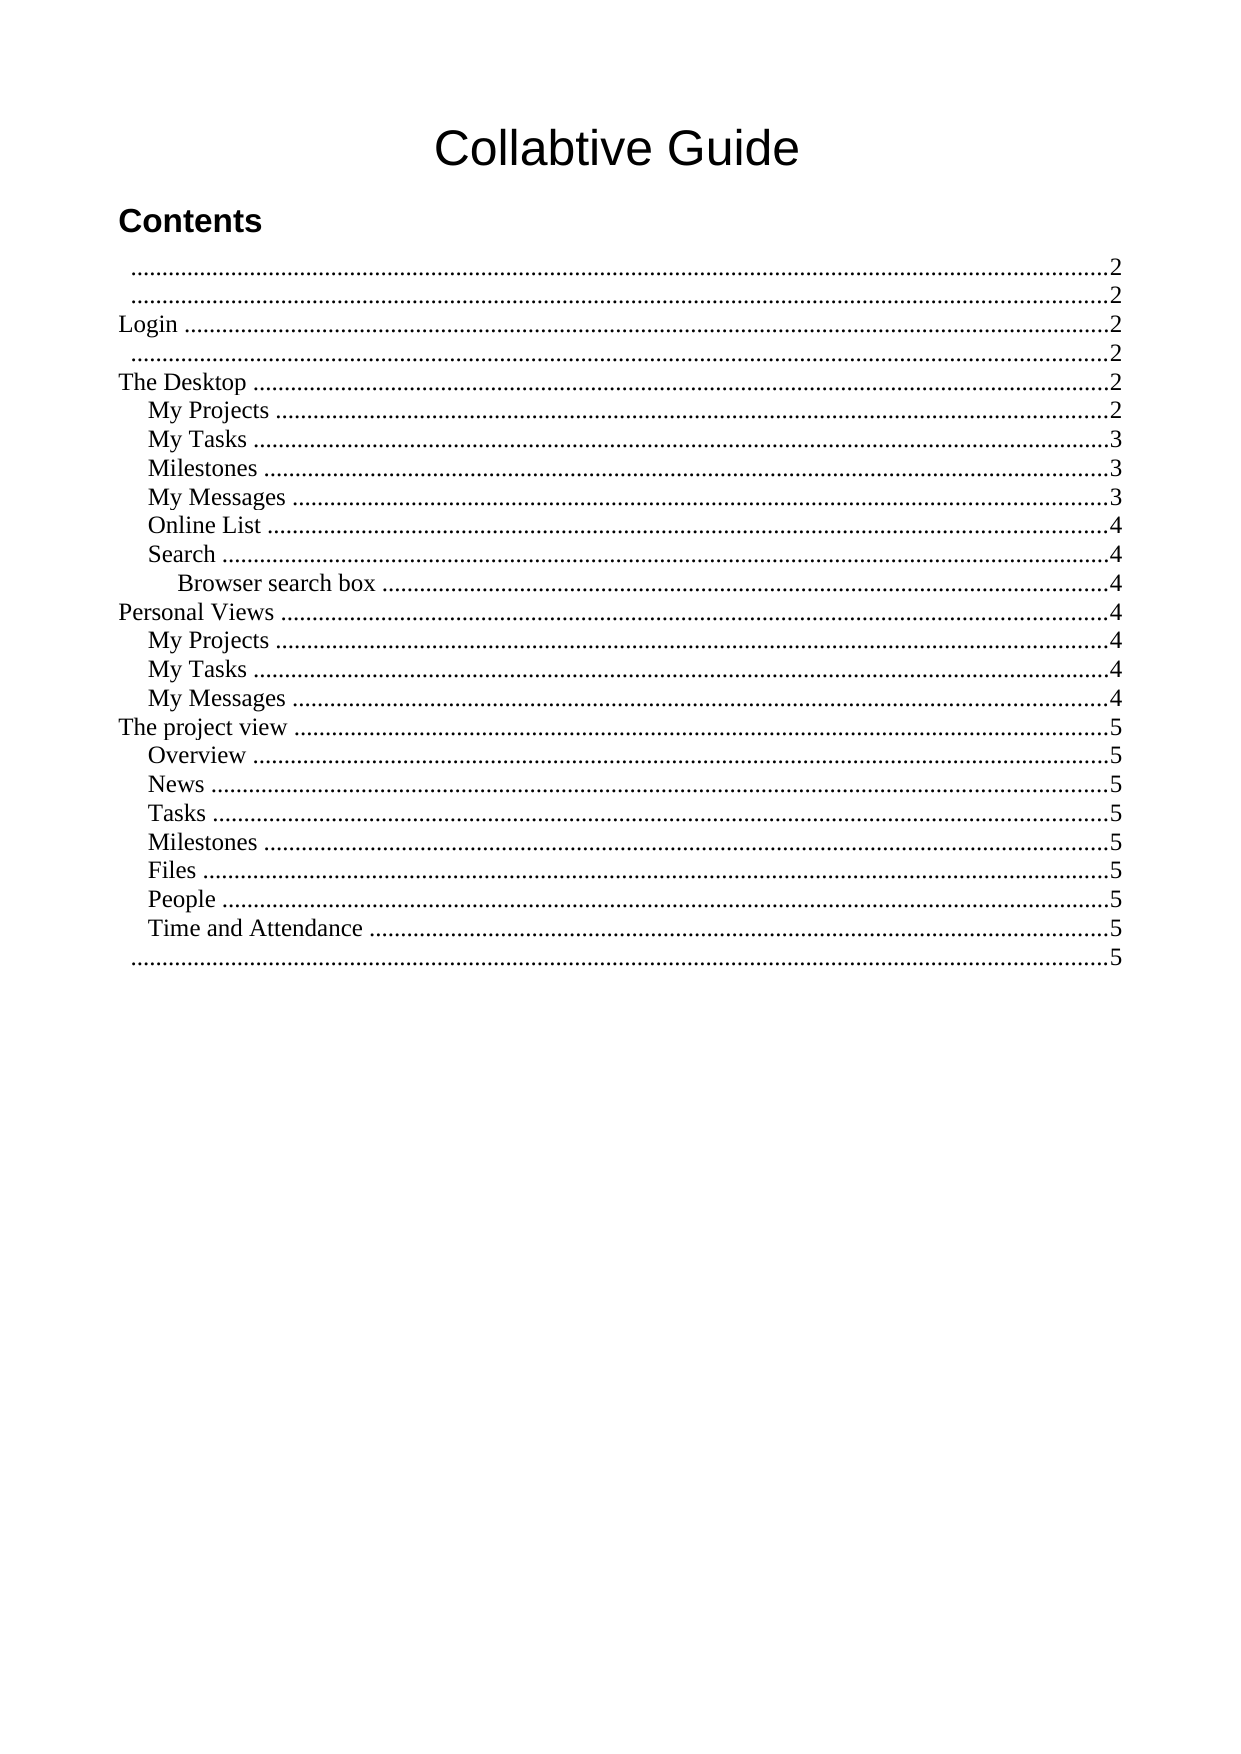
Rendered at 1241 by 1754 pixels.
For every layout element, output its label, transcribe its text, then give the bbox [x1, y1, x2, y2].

subtitle Contents [263, 201, 1122, 239]
text Collabtive Guide [800, 118, 1122, 176]
text Collabtive Guide [118, 118, 434, 176]
